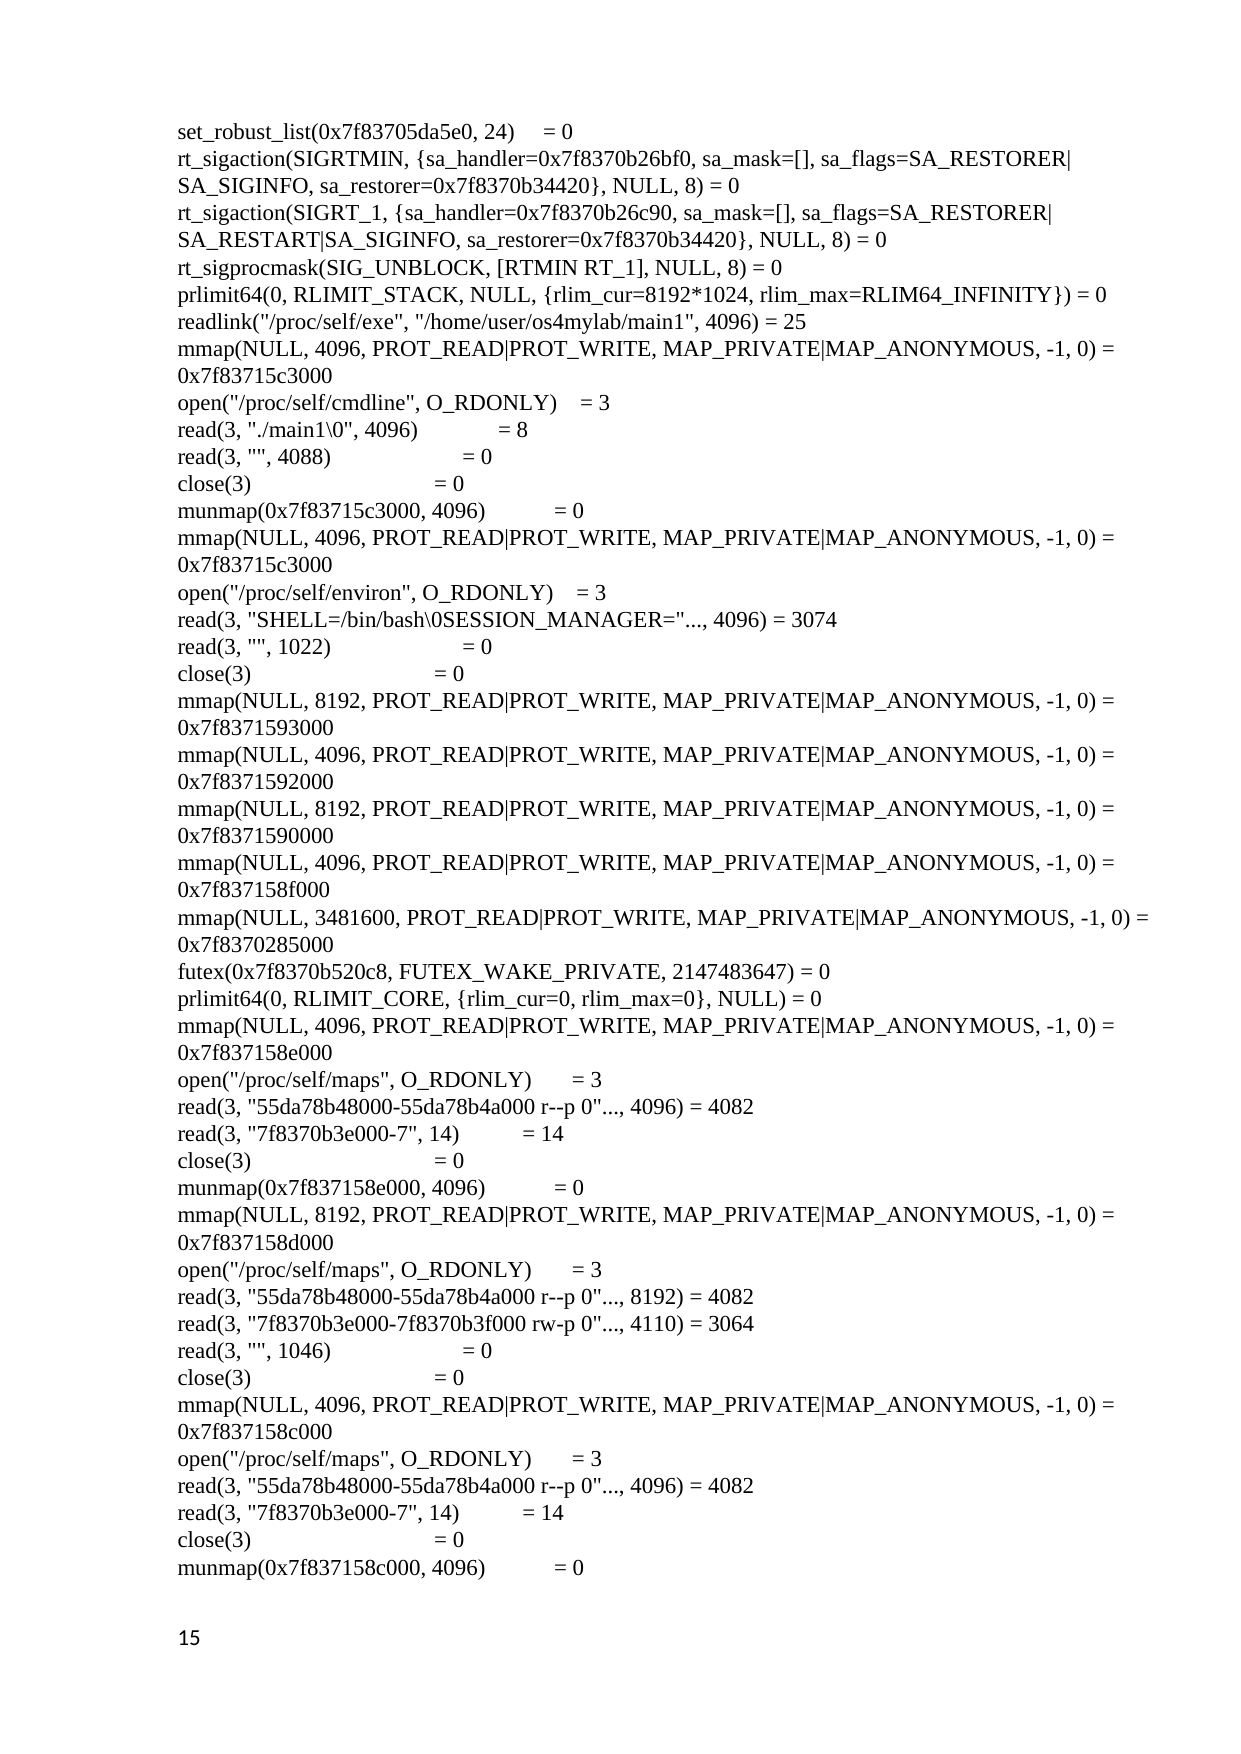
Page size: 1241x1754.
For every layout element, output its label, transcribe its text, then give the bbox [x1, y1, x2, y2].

text munmap(0x7f837158c000, 4096) = 0 [177, 1553, 1152, 1580]
text mmap(NULL, 4096, PROT_READ|PROT_WRITE, MAP_PRIVATE|MAP_ANONYMOUS, -1, 0) = 0x7f8371592000 [177, 741, 1152, 794]
text mmap(NULL, 8192, PROT_READ|PROT_WRITE, MAP_PRIVATE|MAP_ANONYMOUS, -1, 0) = 0x7f8371590000 [177, 795, 1152, 849]
text open("/proc/self/maps", O_RDONLY) = 3 [177, 1445, 1152, 1472]
text mmap(NULL, 3481600, PROT_READ|PROT_WRITE, MAP_PRIVATE|MAP_ANONYMOUS, -1, 0) = 0x7f8370285000 [177, 903, 1152, 957]
text open("/proc/self/maps", O_RDONLY) = 3 [177, 1256, 1152, 1282]
text open("/proc/self/maps", O_RDONLY) = 3 [177, 1066, 1152, 1092]
text prlimit64(0, RLIMIT_CORE, {rlim_cur=0, rlim_max=0}, NULL) = 0 [177, 985, 1152, 1011]
text close(3) = 0 [177, 660, 1152, 686]
text rt_sigprocmask(SIG_UNBLOCK, [RTMIN RT_1], NULL, 8) = 0 [177, 253, 1152, 280]
text munmap(0x7f837158e000, 4096) = 0 [177, 1174, 1152, 1201]
text mmap(NULL, 8192, PROT_READ|PROT_WRITE, MAP_PRIVATE|MAP_ANONYMOUS, -1, 0) = 0x7f8371593000 [177, 687, 1152, 740]
text set_robust_list(0x7f83705da5e0, 24) = 0 [177, 118, 1152, 144]
text read(3, "SHELL=/bin/bash\0SESSION_MANAGER="..., 4096) = 3074 [177, 606, 1152, 632]
text open("/proc/self/environ", O_RDONLY) = 3 [177, 578, 1152, 605]
text read(3, "55da78b48000-55da78b4a000 r--p 0"..., 4096) = 4082 [177, 1093, 1152, 1119]
text read(3, "./main1\0", 4096) = 8 [177, 416, 1152, 442]
text close(3) = 0 [177, 1147, 1152, 1174]
text read(3, "55da78b48000-55da78b4a000 r--p 0"..., 8192) = 4082 [177, 1283, 1152, 1309]
text close(3) = 0 [177, 1526, 1152, 1553]
text close(3) = 0 [177, 1364, 1152, 1390]
text futex(0x7f8370b520c8, FUTEX_WAKE_PRIVATE, 2147483647) = 0 [177, 958, 1152, 984]
text readlink("/proc/self/exe", "/home/user/os4mylab/main1", 4096) = 25 [177, 308, 1152, 334]
text open("/proc/self/cmdline", O_RDONLY) = 3 [177, 389, 1152, 415]
text read(3, "", 1046) = 0 [177, 1337, 1152, 1363]
text munmap(0x7f83715c3000, 4096) = 0 [177, 497, 1152, 524]
text mmap(NULL, 4096, PROT_READ|PROT_WRITE, MAP_PRIVATE|MAP_ANONYMOUS, -1, 0) = 0x7f837158e000 [177, 1012, 1152, 1065]
text rt_sigaction(SIGRTMIN, {sa_handler=0x7f8370b26bf0, sa_mask=[], sa_flags=SA_RESTORER|SA_SIGINFO, sa_restorer=0x7f8370b34420}, NULL, 8) = 0 [177, 145, 1152, 199]
text mmap(NULL, 8192, PROT_READ|PROT_WRITE, MAP_PRIVATE|MAP_ANONYMOUS, -1, 0) = 0x7f837158d000 [177, 1201, 1152, 1255]
text read(3, "", 1022) = 0 [177, 633, 1152, 659]
text read(3, "7f8370b3e000-7", 14) = 14 [177, 1499, 1152, 1526]
text mmap(NULL, 4096, PROT_READ|PROT_WRITE, MAP_PRIVATE|MAP_ANONYMOUS, -1, 0) = 0x7f83715c3000 [177, 524, 1152, 578]
text rt_sigaction(SIGRT_1, {sa_handler=0x7f8370b26c90, sa_mask=[], sa_flags=SA_RESTORER|SA_RESTART|SA_SIGINFO, sa_restorer=0x7f8370b34420}, NULL, 8) = 0 [177, 199, 1152, 253]
text mmap(NULL, 4096, PROT_READ|PROT_WRITE, MAP_PRIVATE|MAP_ANONYMOUS, -1, 0) = 0x7f837158c000 [177, 1391, 1152, 1444]
text read(3, "7f8370b3e000-7f8370b3f000 rw-p 0"..., 4110) = 3064 [177, 1310, 1152, 1336]
text read(3, "", 4088) = 0 [177, 443, 1152, 469]
text read(3, "7f8370b3e000-7", 14) = 14 [177, 1120, 1152, 1147]
text read(3, "55da78b48000-55da78b4a000 r--p 0"..., 4096) = 4082 [177, 1472, 1152, 1499]
text close(3) = 0 [177, 470, 1152, 497]
text mmap(NULL, 4096, PROT_READ|PROT_WRITE, MAP_PRIVATE|MAP_ANONYMOUS, -1, 0) = 0x7f837158f000 [177, 849, 1152, 903]
text prlimit64(0, RLIMIT_STACK, NULL, {rlim_cur=8192*1024, rlim_max=RLIM64_INFINITY}) = 0 [177, 281, 1152, 307]
text mmap(NULL, 4096, PROT_READ|PROT_WRITE, MAP_PRIVATE|MAP_ANONYMOUS, -1, 0) = 0x7f83715c3000 [177, 335, 1152, 388]
